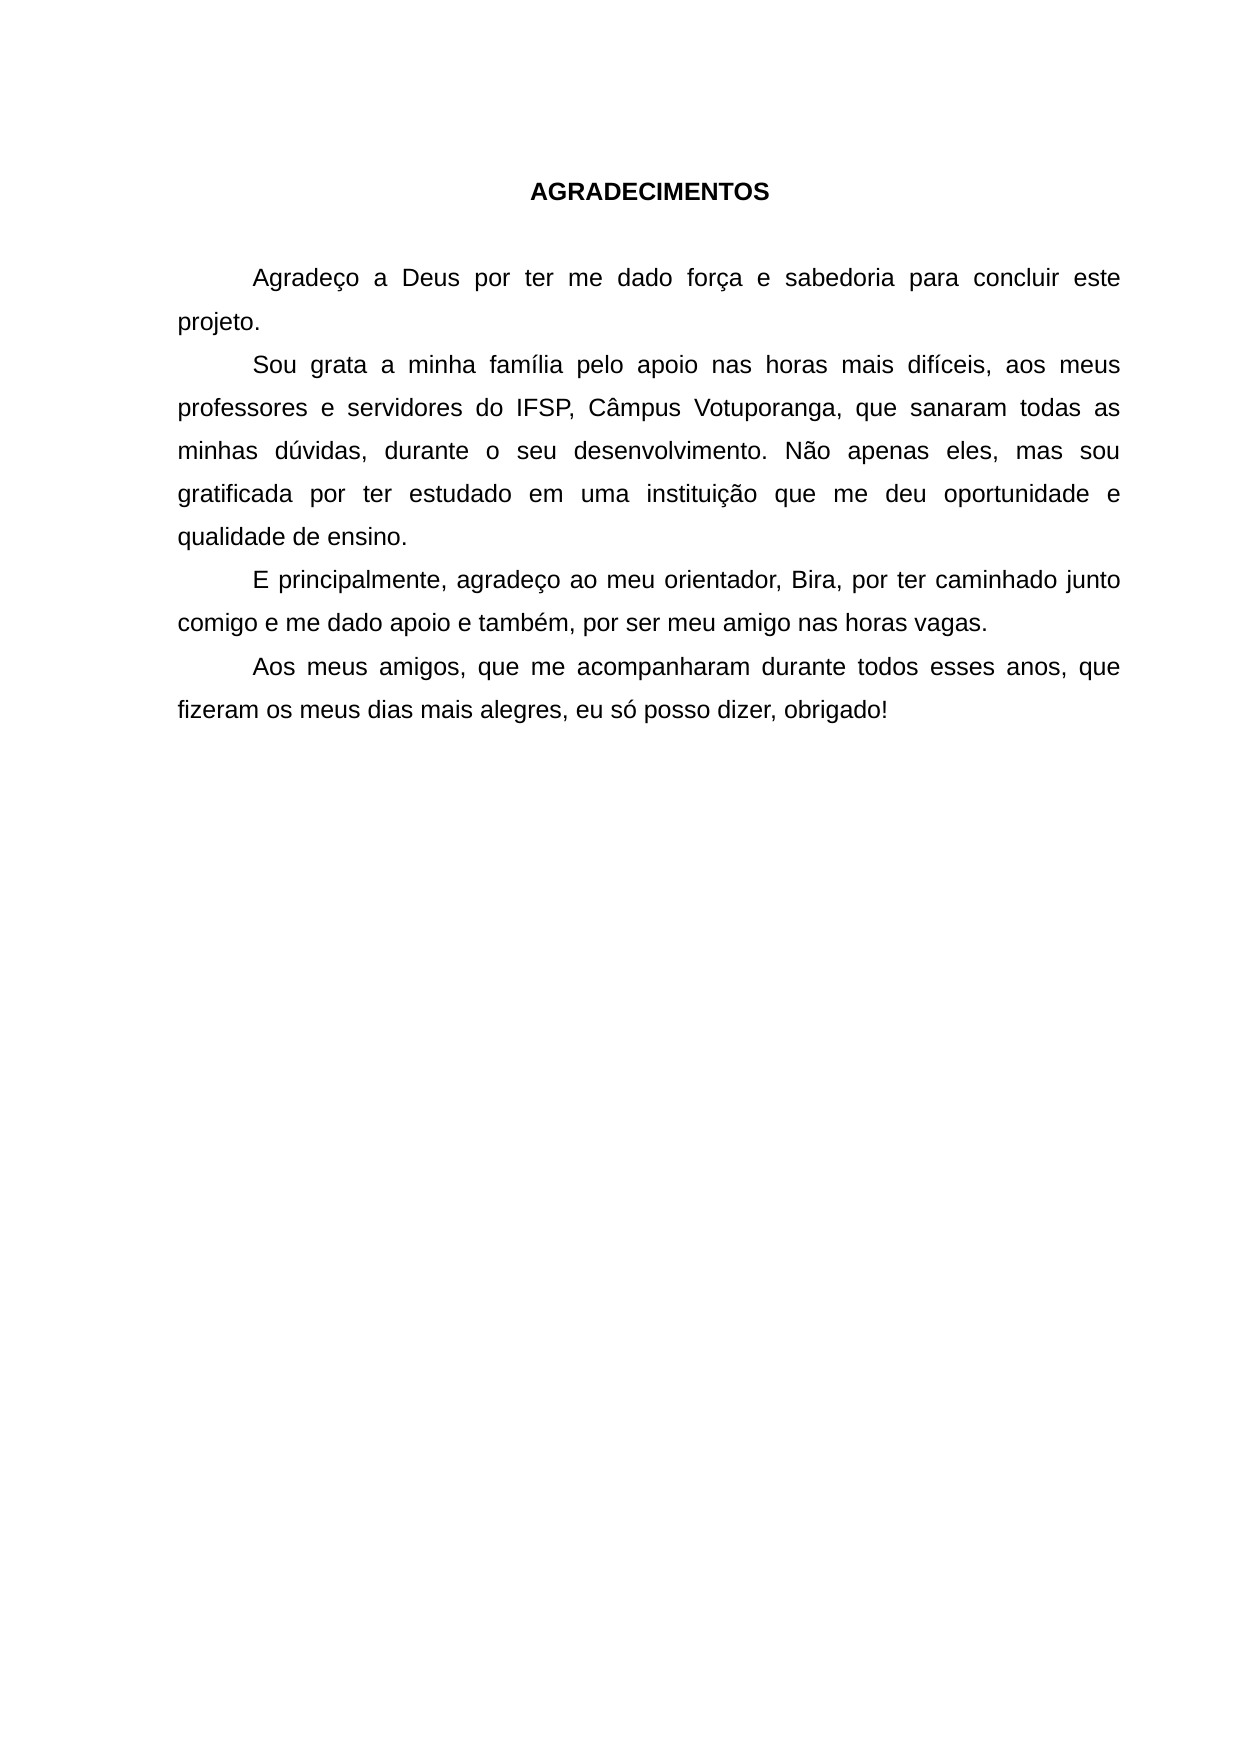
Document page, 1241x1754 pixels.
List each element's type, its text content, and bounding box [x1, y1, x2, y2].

text Aos meus amigos, que me acompanharam durante todos esses anos, que fizeram os meus dias mais alegres, eu só posso dizer, obrigado! [177, 652, 1122, 723]
text E principalmente, agradeço ao meu orientador, Bira, por ter caminhado junto comigo e me dado apoio e também, por ser meu amigo nas horas vagas. [177, 565, 1122, 637]
text AGRADECIMENTOS [177, 177, 1122, 206]
text Sou grata a minha família pelo apoio nas horas mais difíceis, aos meus professores e servidores do IFSP, Câmpus Votuporanga, que sanaram todas as minhas dúvidas, durante o seu desenvolvimento. Não apenas eles, mas sou gratificada por ter estudado em uma instituição que me deu oportunidade e qualidade de ensino. [177, 350, 1122, 551]
text Agradeço a Deus por ter me dado força e sabedoria para concluir este projeto. [177, 263, 1122, 335]
